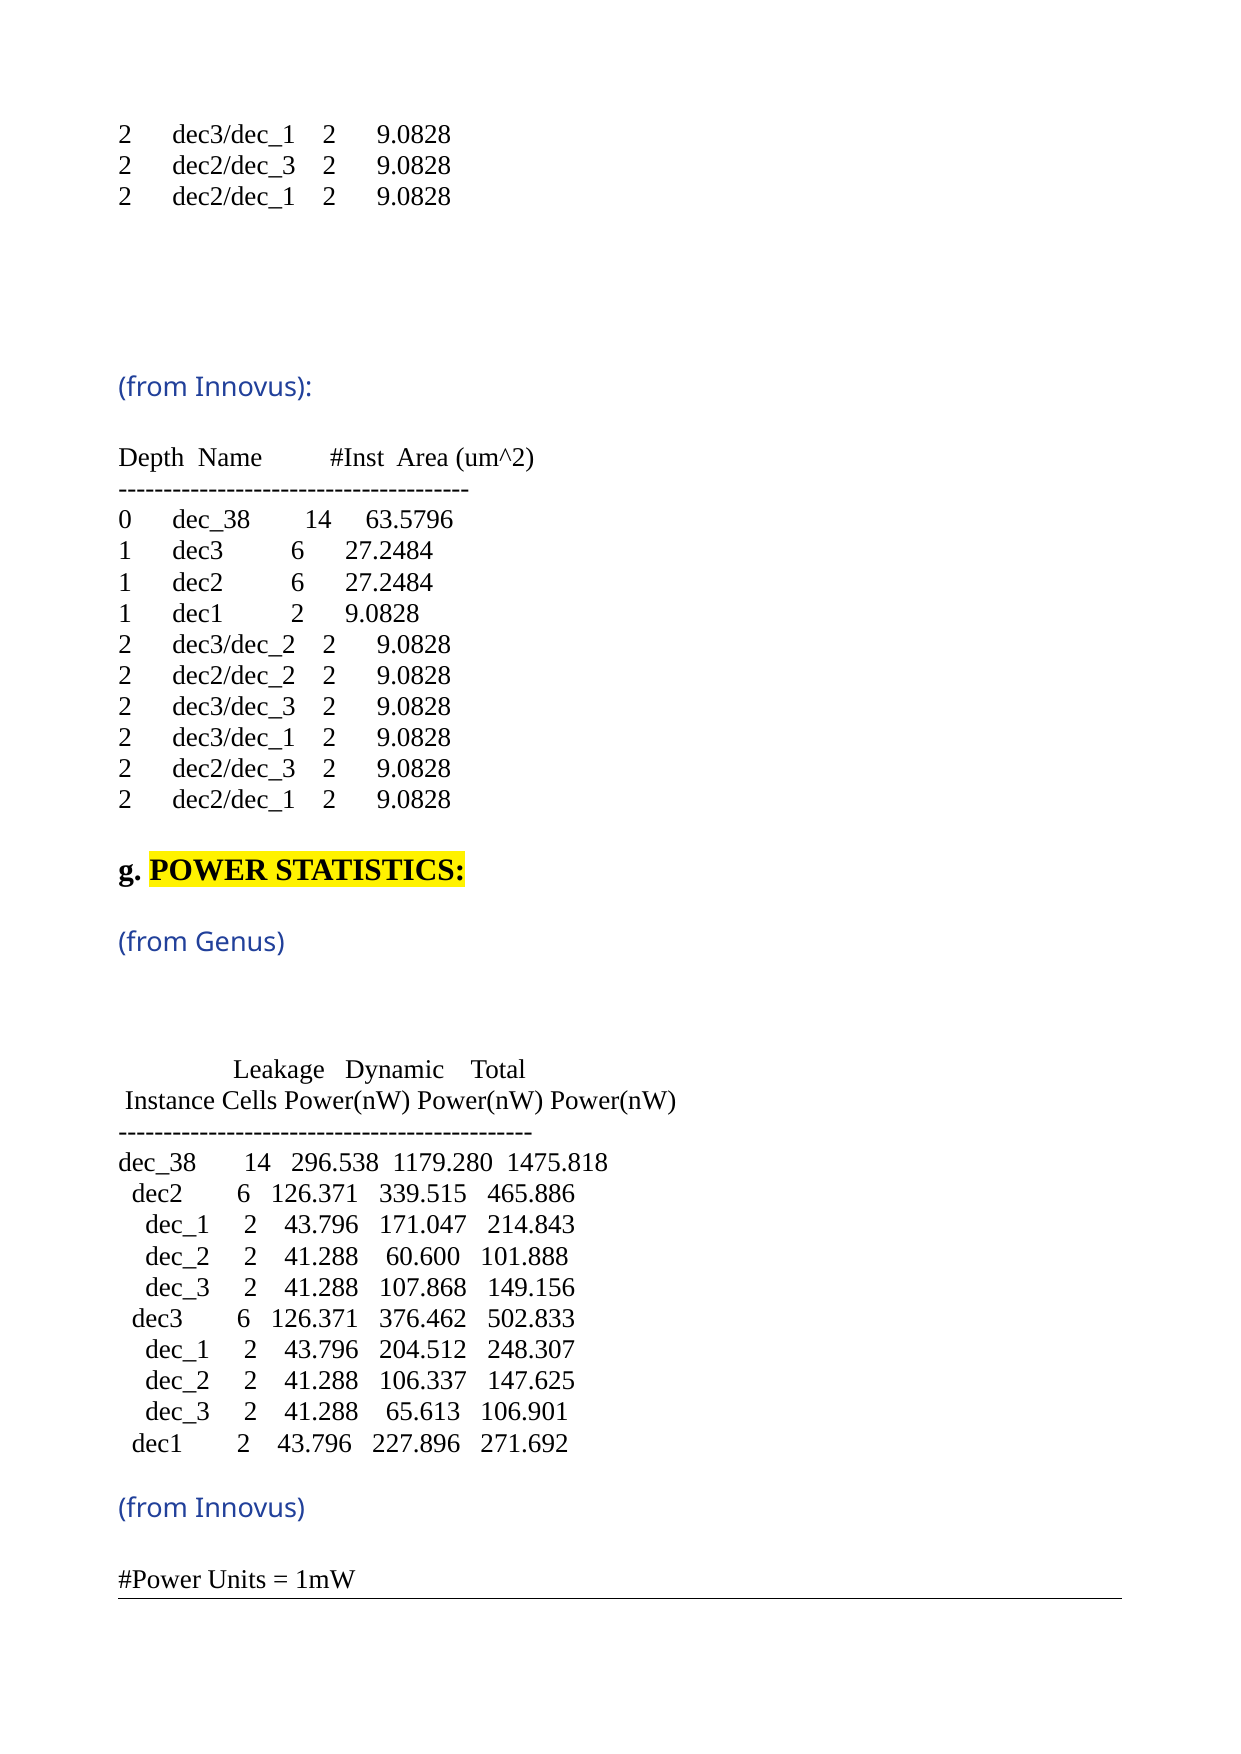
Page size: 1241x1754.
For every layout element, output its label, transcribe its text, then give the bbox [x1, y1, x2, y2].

text dec_1 2 43.796 171.047 214.843 [118, 1209, 1122, 1240]
text dec_3 2 41.288 65.613 106.901 [118, 1396, 1122, 1427]
text dec_2 2 41.288 60.600 101.888 [118, 1240, 1122, 1271]
text dec_2 2 41.288 106.337 147.625 [118, 1364, 1122, 1396]
text dec3 6 126.371 376.462 502.833 [118, 1302, 1122, 1333]
text 1 dec3 6 27.2484 [118, 534, 1122, 566]
text 2 dec2/dec_1 2 9.0828 [118, 180, 1122, 212]
text (from Genus) [118, 923, 1122, 959]
text 0 dec_38 14 63.5796 [118, 503, 1122, 534]
text (from Innovus) [118, 1489, 1122, 1526]
text #Power Units = 1mW [118, 1563, 1122, 1598]
text dec_3 2 41.288 107.868 149.156 [118, 1271, 1122, 1302]
text 2 dec3/dec_3 2 9.0828 [118, 690, 1122, 721]
text 2 dec2/dec_3 2 9.0828 [118, 149, 1122, 180]
text 1 dec1 2 9.0828 [118, 597, 1122, 628]
text 2 dec3/dec_2 2 9.0828 [118, 628, 1122, 659]
text 2 dec2/dec_3 2 9.0828 [118, 752, 1122, 784]
text dec1 2 43.796 227.896 271.692 [118, 1427, 1122, 1458]
text ---------------------------------------------- [118, 1115, 1122, 1146]
text 2 dec2/dec_1 2 9.0828 [118, 784, 1122, 815]
text (from Innovus): [118, 367, 1122, 404]
text 1 dec2 6 27.2484 [118, 566, 1122, 597]
text dec_1 2 43.796 204.512 248.307 [118, 1333, 1122, 1364]
text Leakage Dynamic Total [118, 1053, 1122, 1084]
text --------------------------------------- [118, 472, 1122, 503]
text dec_38 14 296.538 1179.280 1475.818 [118, 1146, 1122, 1177]
text 2 dec2/dec_2 2 9.0828 [118, 659, 1122, 690]
text 2 dec3/dec_1 2 9.0828 [118, 721, 1122, 752]
text Depth Name #Inst Area (um^2) [118, 441, 1122, 472]
text g. POWER STATISTICS: [118, 851, 1122, 887]
text dec2 6 126.371 339.515 465.886 [118, 1177, 1122, 1209]
text Instance Cells Power(nW) Power(nW) Power(nW) [118, 1084, 1122, 1115]
text 2 dec3/dec_1 2 9.0828 [118, 118, 1122, 149]
